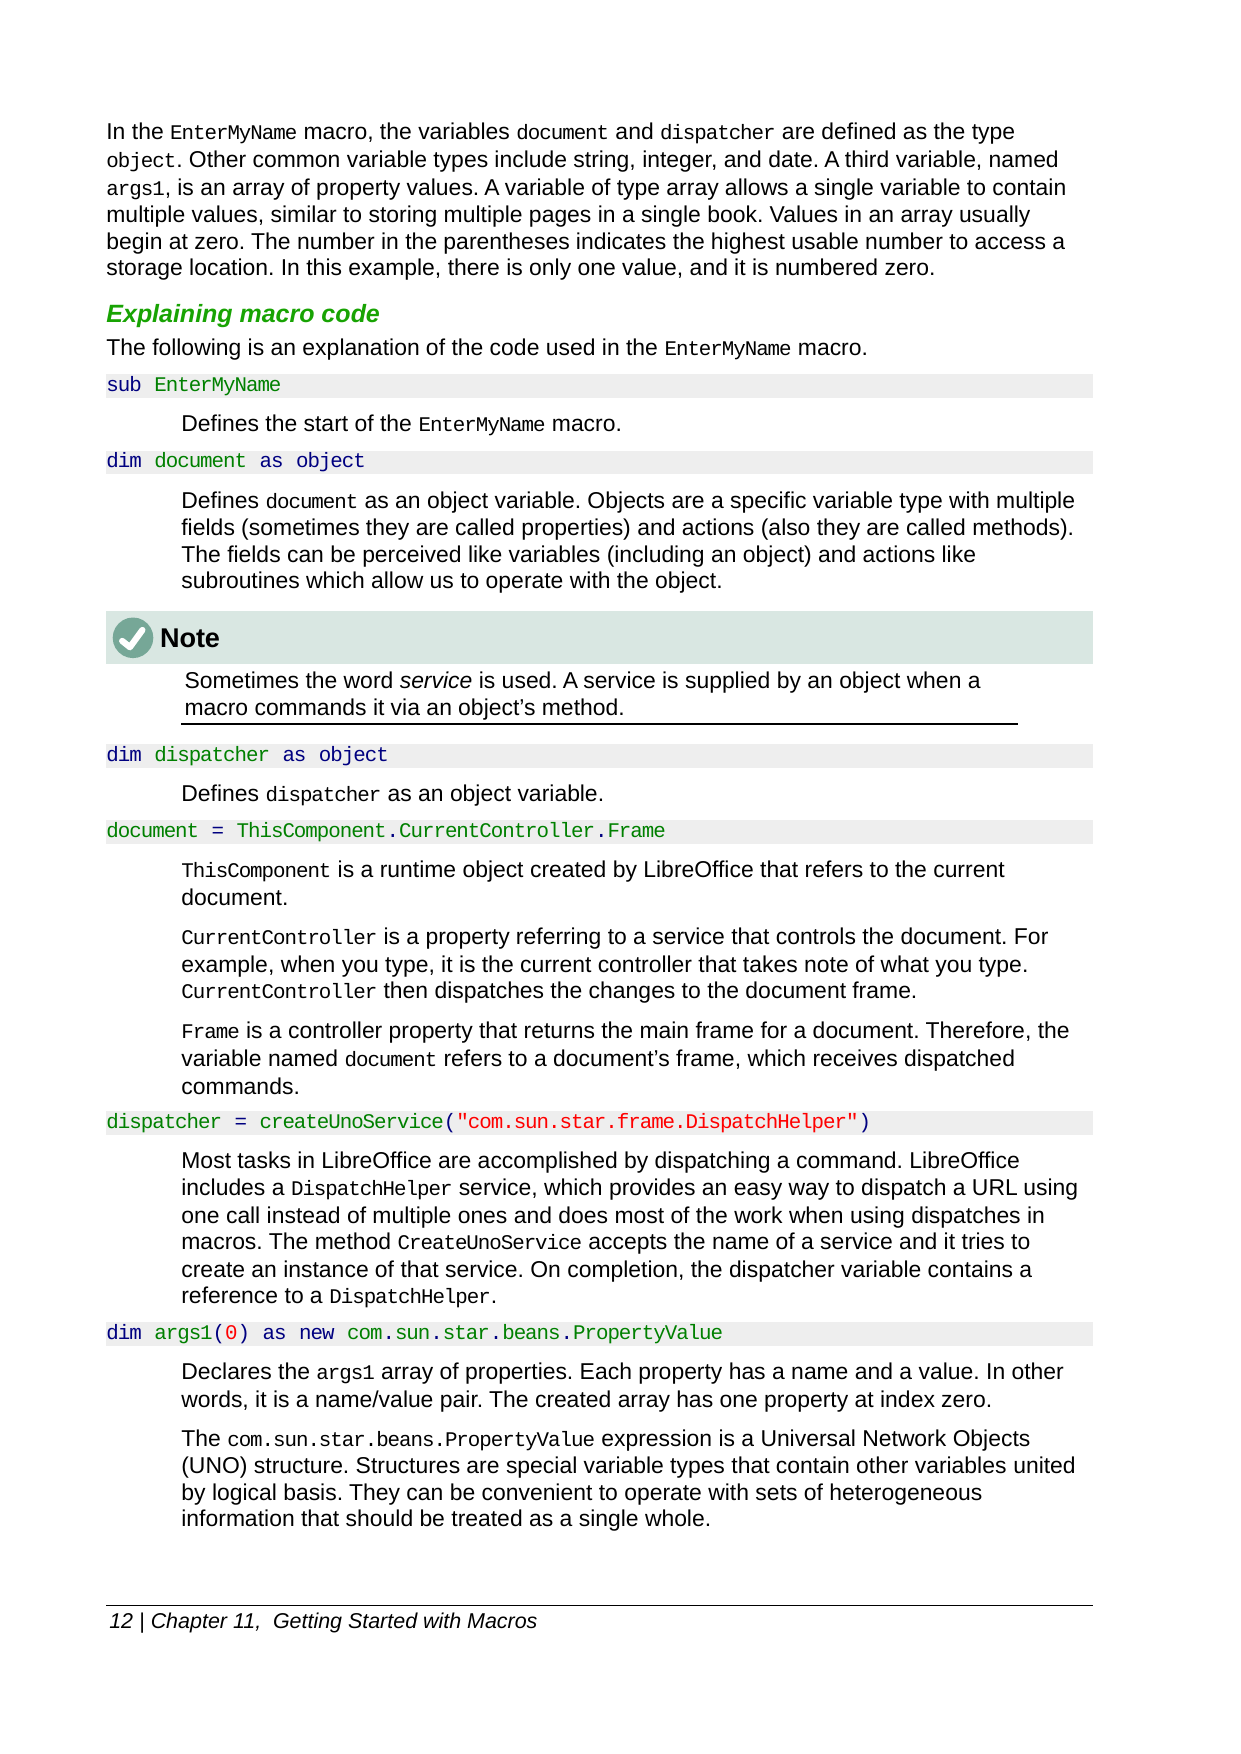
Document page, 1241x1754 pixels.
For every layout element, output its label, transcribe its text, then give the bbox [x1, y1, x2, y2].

text dim args1(0) as new com.sun.star.beans.PropertyValue [106, 1322, 1093, 1346]
subtitle Explaining macro code [106, 299, 1093, 328]
subtitle Note [106, 611, 1093, 664]
text ThisComponent is a runtime object created by LibreOffice that refers to the current document. [181, 856, 1093, 910]
text In the EnterMyName macro, the variables document and dispatcher are defined as the type object. Other common variable types include string, integer, and date. A third variable, named args1, is an array of property values. A variable of type array allows a single variable to contain multiple values, similar to storing multiple pages in a single book. Values in an array usually begin at zero. The number in the parentheses indicates the highest usable number to access a storage location. In this example, there is only one value, and it is numbered zero. [106, 118, 1093, 280]
text sub EnterMyName [106, 374, 1093, 398]
text Defines dispatcher as an object variable. [181, 780, 1093, 808]
text dim dispatcher as object [106, 744, 1093, 768]
text Declares the args1 array of properties. Each property has a name and a value. In other words, it is a name/value pair. The created array has one property at index zero. [181, 1358, 1093, 1412]
text The following is an explanation of the code used in the EnterMyName macro. [106, 334, 1093, 362]
text The com.sun.star.beans.PropertyValue expression is a Universal Network Objects (UNO) structure. Structures are special variable types that contain other variables united by logical basis. They can be convenient to operate with sets of heterogeneous information that should be treated as a single whole. [181, 1425, 1093, 1532]
text Frame is a controller property that returns the main frame for a document. Therefore, the variable named document refers to a document’s frame, which receives dispatched commands. [181, 1017, 1093, 1099]
text Defines the start of the EnterMyName macro. [181, 410, 1093, 438]
text Defines document as an object variable. Objects are a specific variable type with multiple fields (sometimes they are called properties) and actions (also they are called methods). The fields can be perceived like variables (including an object) and actions like subroutines which allow us to operate with the object. [181, 487, 1093, 593]
text dim document as object [106, 451, 1093, 474]
text document = ThisComponent.CurrentController.Frame [106, 820, 1093, 844]
text Sometimes the word service is used. A service is supplied by an object when a macro commands it via an object’s method. [181, 664, 1018, 723]
text Most tasks in LibreOffice are accomplished by dispatching a command. LibreOffice includes a DispatchHelper service, which provides an easy way to dispatch a URL using one call instead of multiple ones and does most of the work when using dispatches in macros. The method CreateUnoService accepts the name of a service and it tries to create an instance of that service. On completion, the dispatcher variable contains a reference to a DispatchHelper. [181, 1147, 1093, 1310]
text dispatcher = createUnoService("com.sun.star.frame.DispatchHelper") [106, 1111, 1093, 1135]
text CurrentController is a property referring to a service that controls the document. For example, when you type, it is the current controller that takes note of what you type. CurrentController then dispatches the changes to the document frame. [181, 923, 1093, 1005]
